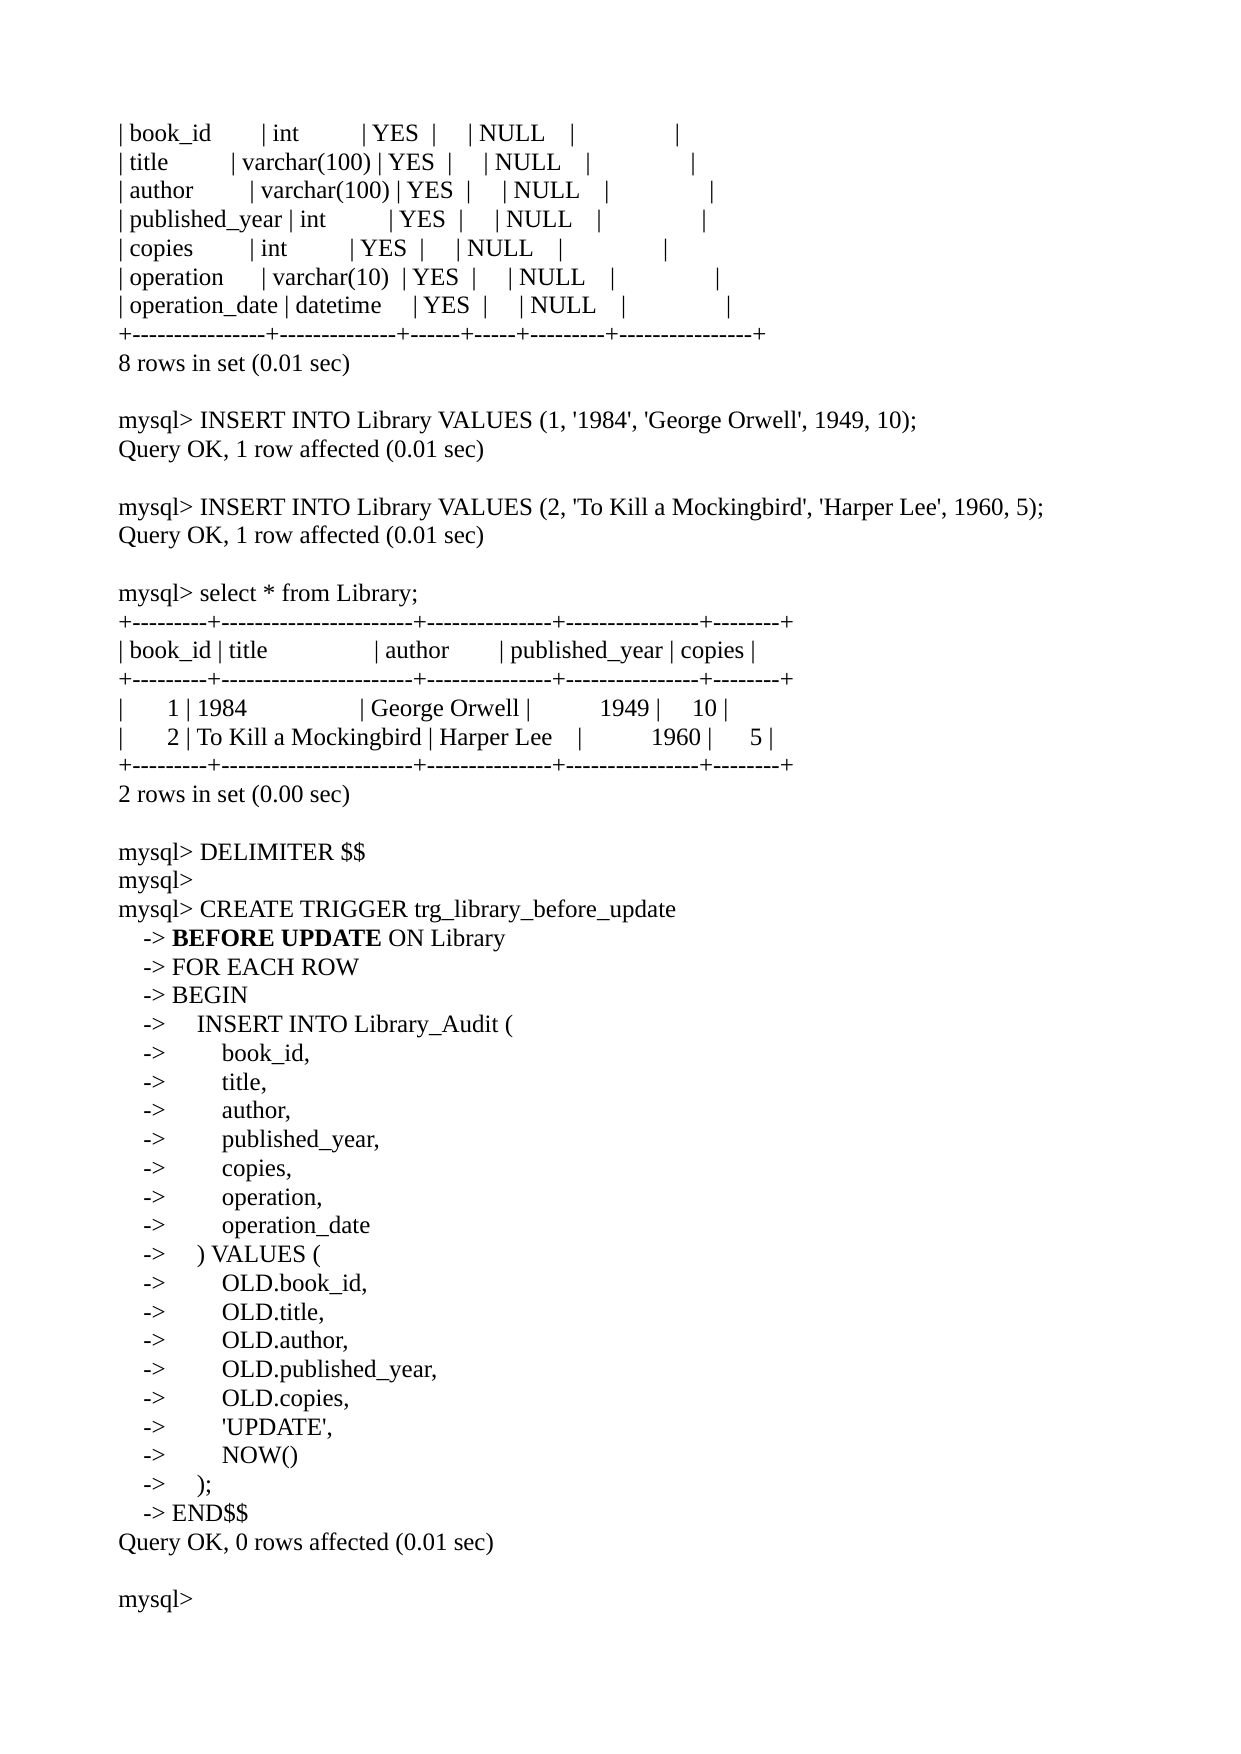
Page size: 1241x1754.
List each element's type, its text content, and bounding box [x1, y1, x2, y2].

text -> operation, [118, 1182, 1122, 1211]
text Query OK, 1 row affected (0.01 sec) [118, 521, 1122, 549]
text 2 rows in set (0.00 sec) [118, 779, 1122, 808]
text mysql> select * from Library; [118, 578, 1122, 607]
text | 1 | 1984 | George Orwell | 1949 | 10 | [118, 693, 1122, 722]
text -> ); [118, 1469, 1122, 1498]
text -> OLD.copies, [118, 1383, 1122, 1412]
text mysql> DELIMITER $$ [118, 837, 1122, 866]
text -> OLD.author, [118, 1326, 1122, 1354]
text mysql> INSERT INTO Library VALUES (2, 'To Kill a Mockingbird', 'Harper Lee', 1960, 5); [118, 492, 1122, 521]
text | operation_date | datetime | YES | | NULL | | [118, 291, 1122, 319]
text -> NOW() [118, 1441, 1122, 1469]
text -> book_id, [118, 1038, 1122, 1067]
text | book_id | int | YES | | NULL | | [118, 118, 1122, 147]
text -> copies, [118, 1153, 1122, 1182]
text Query OK, 1 row affected (0.01 sec) [118, 434, 1122, 463]
text +---------+-----------------------+---------------+----------------+--------+ [118, 664, 1122, 693]
text mysql> [118, 866, 1122, 894]
text | copies | int | YES | | NULL | | [118, 233, 1122, 262]
text -> OLD.book_id, [118, 1268, 1122, 1297]
text | operation | varchar(10) | YES | | NULL | | [118, 262, 1122, 291]
text -> operation_date [118, 1211, 1122, 1239]
text -> title, [118, 1067, 1122, 1096]
text | published_year | int | YES | | NULL | | [118, 204, 1122, 233]
text -> OLD.title, [118, 1297, 1122, 1326]
text +----------------+--------------+------+-----+---------+----------------+ [118, 319, 1122, 348]
text -> author, [118, 1096, 1122, 1124]
text -> OLD.published_year, [118, 1354, 1122, 1383]
text +---------+-----------------------+---------------+----------------+--------+ [118, 751, 1122, 779]
text mysql> INSERT INTO Library VALUES (1, '1984', 'George Orwell', 1949, 10); [118, 406, 1122, 434]
text -> BEFORE UPDATE ON Library [118, 923, 1122, 952]
text +---------+-----------------------+---------------+----------------+--------+ [118, 607, 1122, 636]
text -> 'UPDATE', [118, 1412, 1122, 1441]
text 8 rows in set (0.01 sec) [118, 348, 1122, 377]
text -> END$$ [118, 1498, 1122, 1527]
text mysql> [118, 1584, 1122, 1613]
text -> published_year, [118, 1124, 1122, 1153]
text -> INSERT INTO Library_Audit ( [118, 1009, 1122, 1038]
text | author | varchar(100) | YES | | NULL | | [118, 176, 1122, 204]
text | book_id | title | author | published_year | copies | [118, 636, 1122, 664]
text -> FOR EACH ROW [118, 952, 1122, 981]
text | title | varchar(100) | YES | | NULL | | [118, 147, 1122, 176]
text -> ) VALUES ( [118, 1239, 1122, 1268]
text | 2 | To Kill a Mockingbird | Harper Lee | 1960 | 5 | [118, 722, 1122, 751]
text -> BEGIN [118, 981, 1122, 1009]
text Query OK, 0 rows affected (0.01 sec) [118, 1527, 1122, 1556]
text mysql> CREATE TRIGGER trg_library_before_update [118, 894, 1122, 923]
